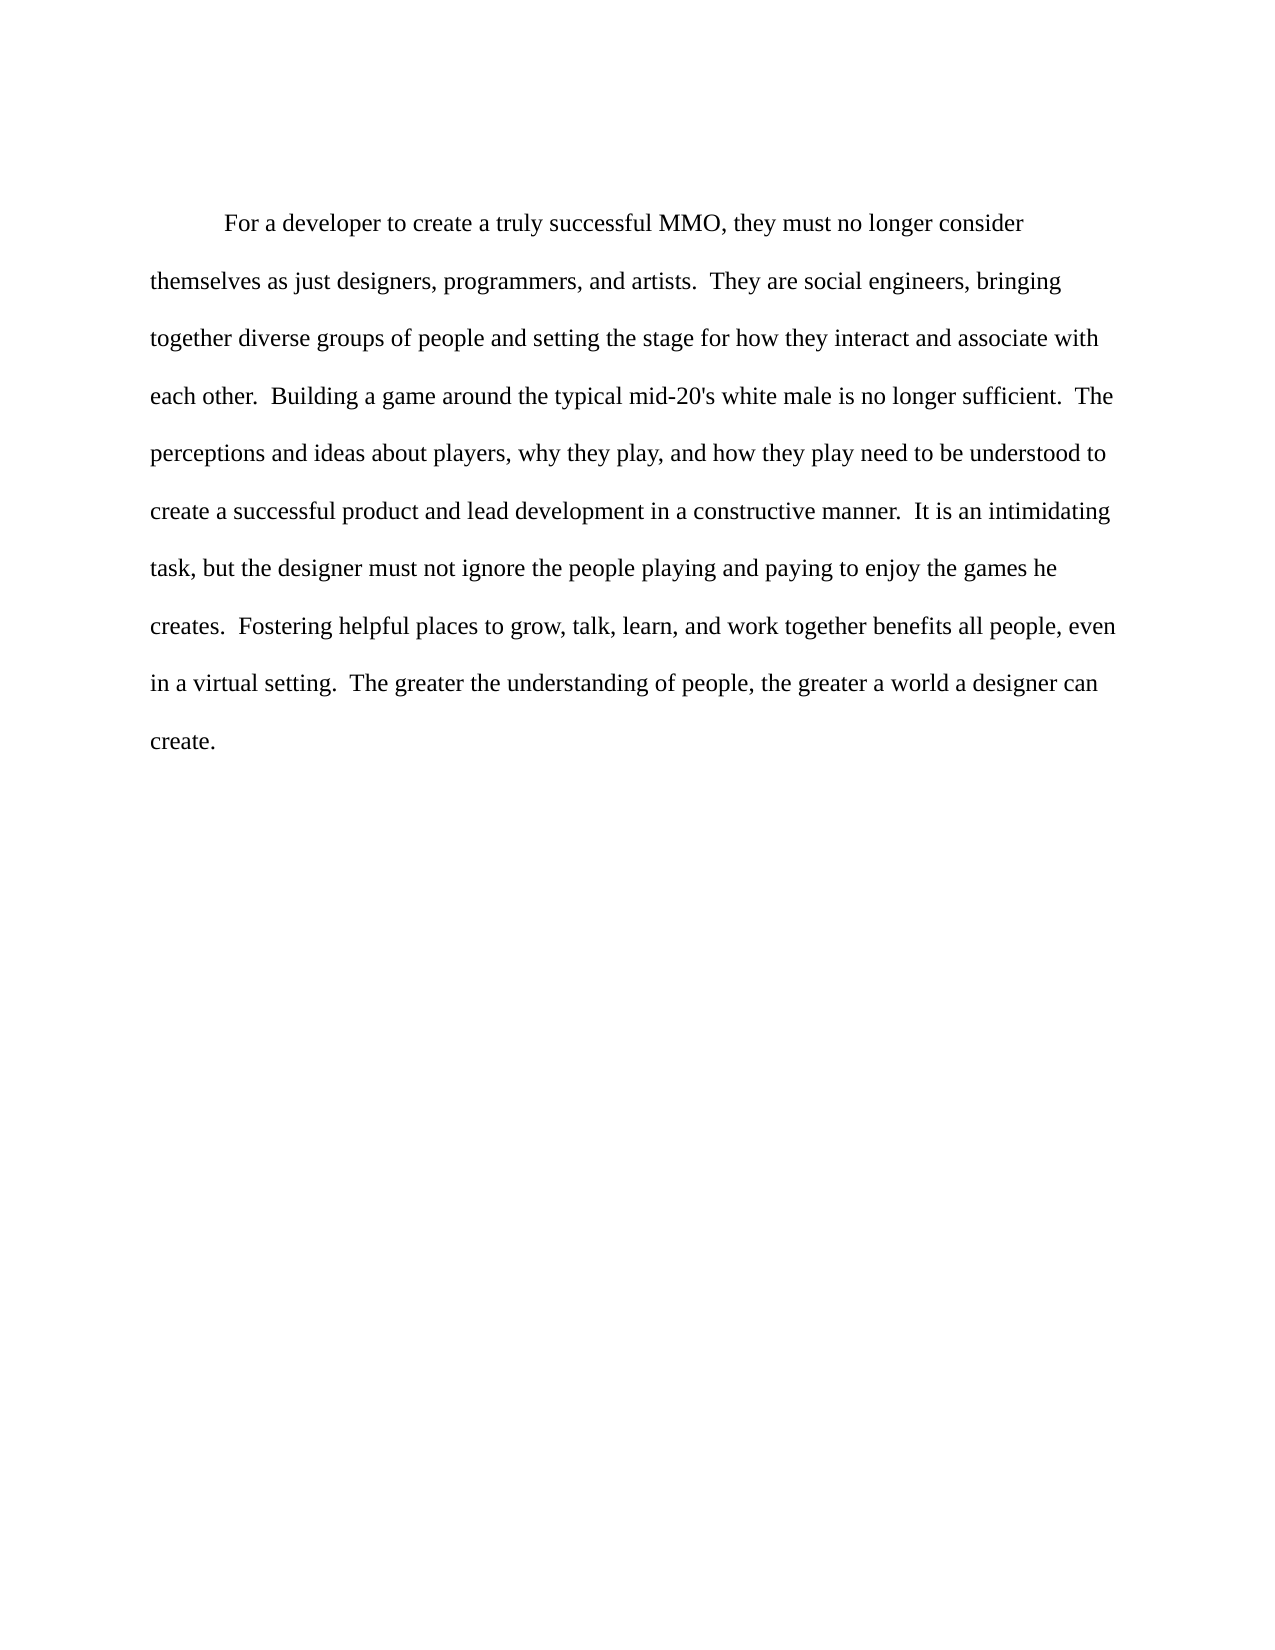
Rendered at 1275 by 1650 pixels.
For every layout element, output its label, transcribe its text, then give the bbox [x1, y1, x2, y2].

text For a developer to create a truly successful MMO, they must no longer consider themselves as just designers, programmers, and artists. They are social engineers, bringing together diverse groups of people and setting the stage for how they interact and associate with each other. Building a game around the typical mid-20's white male is no longer sufficient. The perceptions and ideas about players, why they play, and how they play need to be understood to create a successful product and lead development in a constructive manner. It is an intimidating task, but the designer must not ignore the people playing and paying to enjoy the games he creates. Fostering helpful places to grow, talk, learn, and work together benefits all people, even in a virtual setting. The greater the understanding of people, the greater a world a designer can create. [150, 208, 1125, 754]
